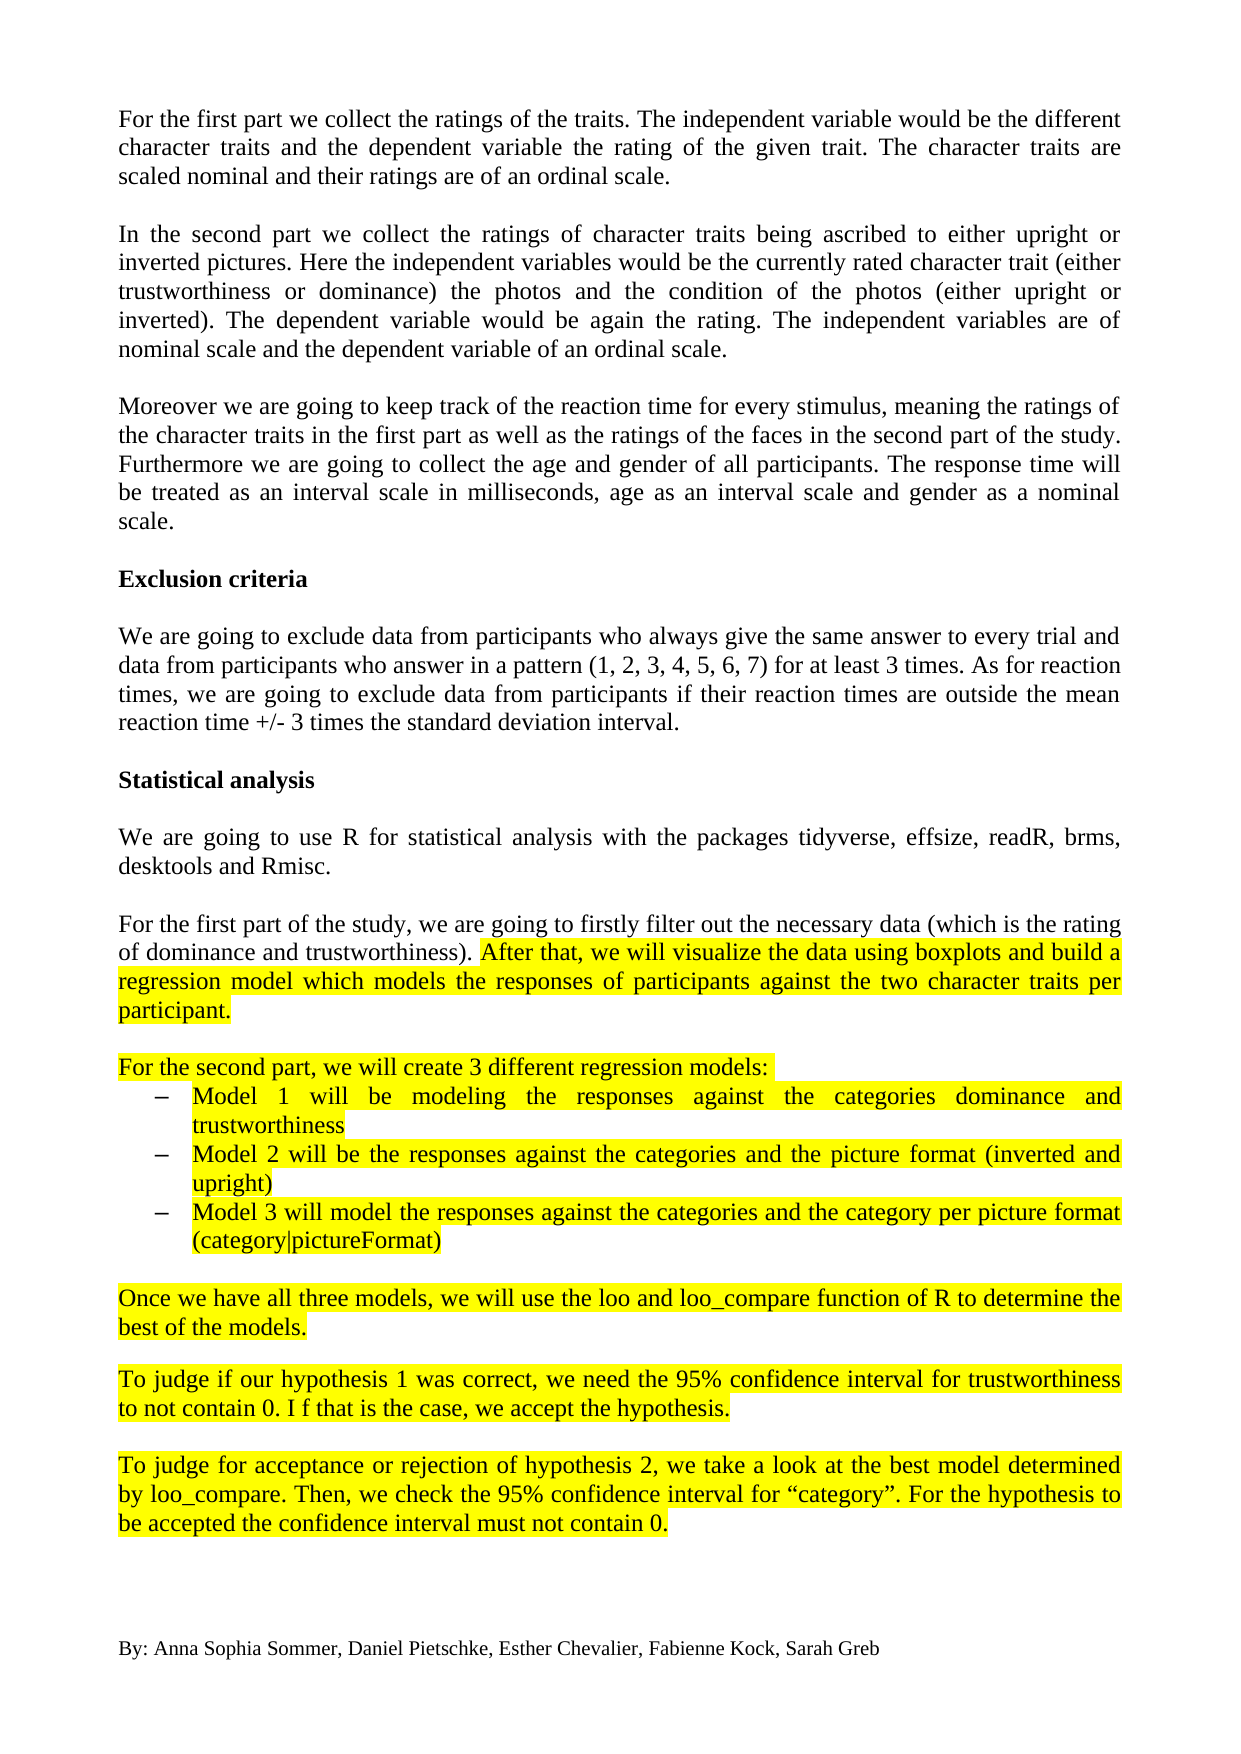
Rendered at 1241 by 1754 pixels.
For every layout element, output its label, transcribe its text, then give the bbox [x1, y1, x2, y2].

text For the first part of the study, we are going to firstly filter out the necessary data (which is the rating of dominance and trustworthiness). After that, we will visualize the data using boxplots and build a regression model which models the responses of participants against the two character traits per participant. [118, 909, 1122, 1024]
list Model 3 will model the responses against the categories and the category per picture format (category|pictureFormat) [154, 1196, 1122, 1254]
text Moreover we are going to keep track of the reaction time for every stimulus, meaning the ratings of the character traits in the first part as well as the ratings of the faces in the second part of the study. Furthermore we are going to collect the age and gender of all participants. The response time will be treated as an interval scale in milliseconds, age as an interval scale and gender as a nominal scale. [118, 391, 1122, 535]
text Statistical analysis [118, 765, 1122, 794]
text We are going to exclude data from participants who always give the same answer to every trial and data from participants who answer in a pattern (1, 2, 3, 4, 5, 6, 7) for at least 3 times. As for reaction times, we are going to exclude data from participants if their reaction times are outside the mean reaction time +/- 3 times the standard deviation interval. [118, 621, 1122, 736]
text Exclusion criteria [118, 564, 1122, 592]
list Model 2 will be the responses against the categories and the picture format (inverted and upright) [154, 1139, 1122, 1196]
text In the second part we collect the ratings of character traits being ascribed to either upright or inverted pictures. Here the independent variables would be the currently rated character trait (either trustworthiness or dominance) the photos and the condition of the photos (either upright or inverted). The dependent variable would be again the rating. The independent variables are of nominal scale and the dependent variable of an ordinal scale. [118, 219, 1122, 362]
text To judge if our hypothesis 1 was correct, we need the 95% confidence interval for trustworthiness to not contain 0. I f that is the case, we accept the hypothesis. [118, 1364, 1122, 1422]
text Once we have all three models, we will use the loo and loo_compare function of R to determine the best of the models. [118, 1283, 1122, 1340]
text To judge for acceptance or rejection of hypothesis 2, we take a look at the best model determined by loo_compare. Then, we check the 95% confidence interval for “category”. For the hypothesis to be accepted the confidence interval must not contain 0. [118, 1451, 1122, 1537]
list Model 1 will be modeling the responses against the categories dominance and trustworthiness [154, 1081, 1122, 1139]
text For the first part we collect the ratings of the traits. The independent variable would be the different character traits and the dependent variable the rating of the given trait. The character traits are scaled nominal and their ratings are of an ordinal scale. [118, 104, 1122, 190]
text For the second part, we will create 3 different regression models: [118, 1052, 1122, 1081]
text We are going to use R for statistical analysis with the packages tidyverse, effsize, readR, brms, desktools and Rmisc. [118, 822, 1122, 880]
